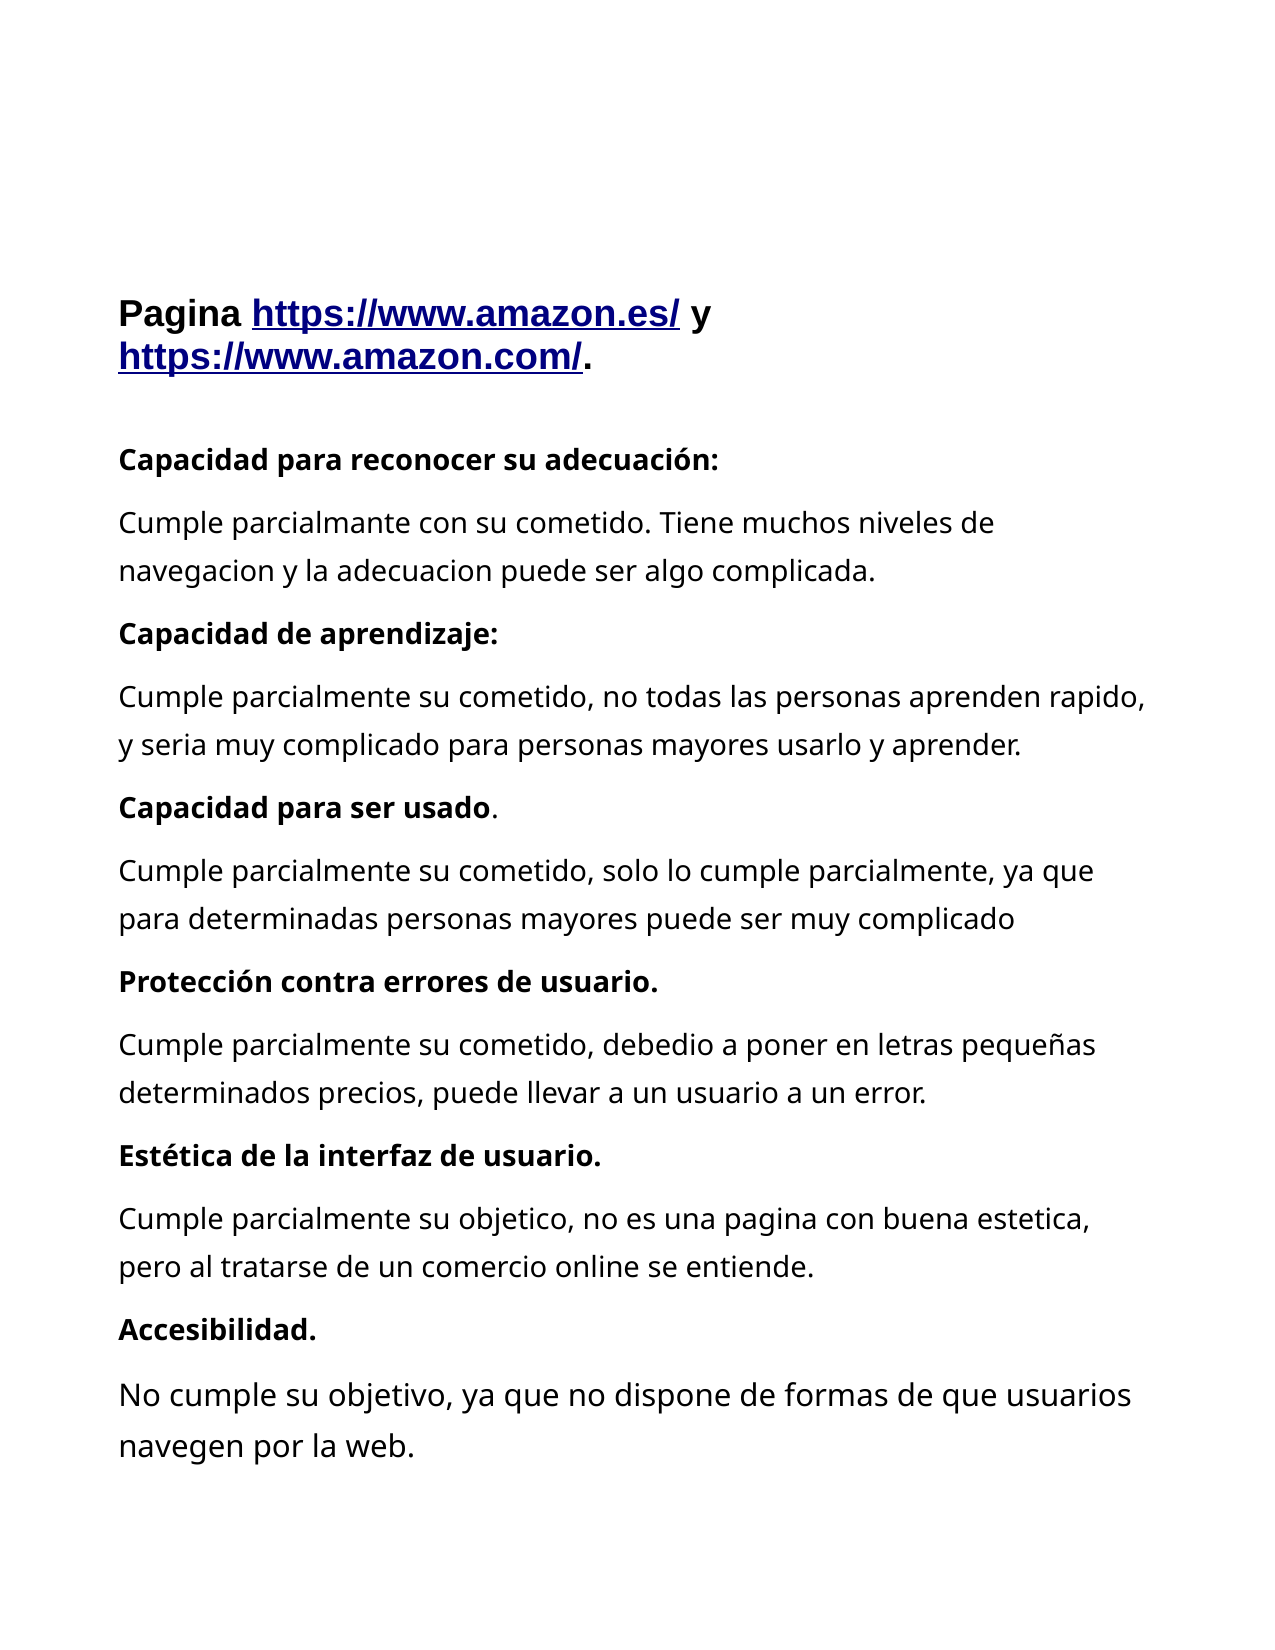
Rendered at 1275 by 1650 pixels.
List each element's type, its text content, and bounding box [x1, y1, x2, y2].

text Capacidad de aprendizaje: [118, 613, 1157, 653]
text Cumple parcialmente su objetico, no es una pagina con buena estetica, pero al tratarse de un comercio online se entiende. [118, 1199, 1157, 1286]
text Cumple parcialmente su cometido, solo lo cumple parcialmente, ya que para determinadas personas mayores puede ser muy complicado [118, 851, 1157, 938]
text Capacidad para ser usado. [118, 787, 1157, 827]
text Cumple parcialmente su cometido, no todas las personas aprenden rapido, y seria muy complicado para personas mayores usarlo y aprender. [118, 676, 1157, 764]
subtitle Pagina https://www.amazon.es/ y https://www.amazon.com/. [118, 290, 1157, 378]
text Estética de la interfaz de usuario. [118, 1135, 1157, 1175]
text No cumple su objetivo, ya que no dispone de formas de que usuarios navegen por la web. [118, 1373, 1157, 1466]
text Capacidad para reconocer su adecuación: [118, 439, 1157, 479]
text Cumple parcialmante con su cometido. Tiene muchos niveles de navegacion y la adecuacion puede ser algo complicada. [118, 502, 1157, 590]
text Accesibilidad. [118, 1309, 1157, 1349]
text Protección contra errores de usuario. [118, 961, 1157, 1001]
text Cumple parcialmente su cometido, debedio a poner en letras pequeñas determinados precios, puede llevar a un usuario a un error. [118, 1024, 1157, 1112]
